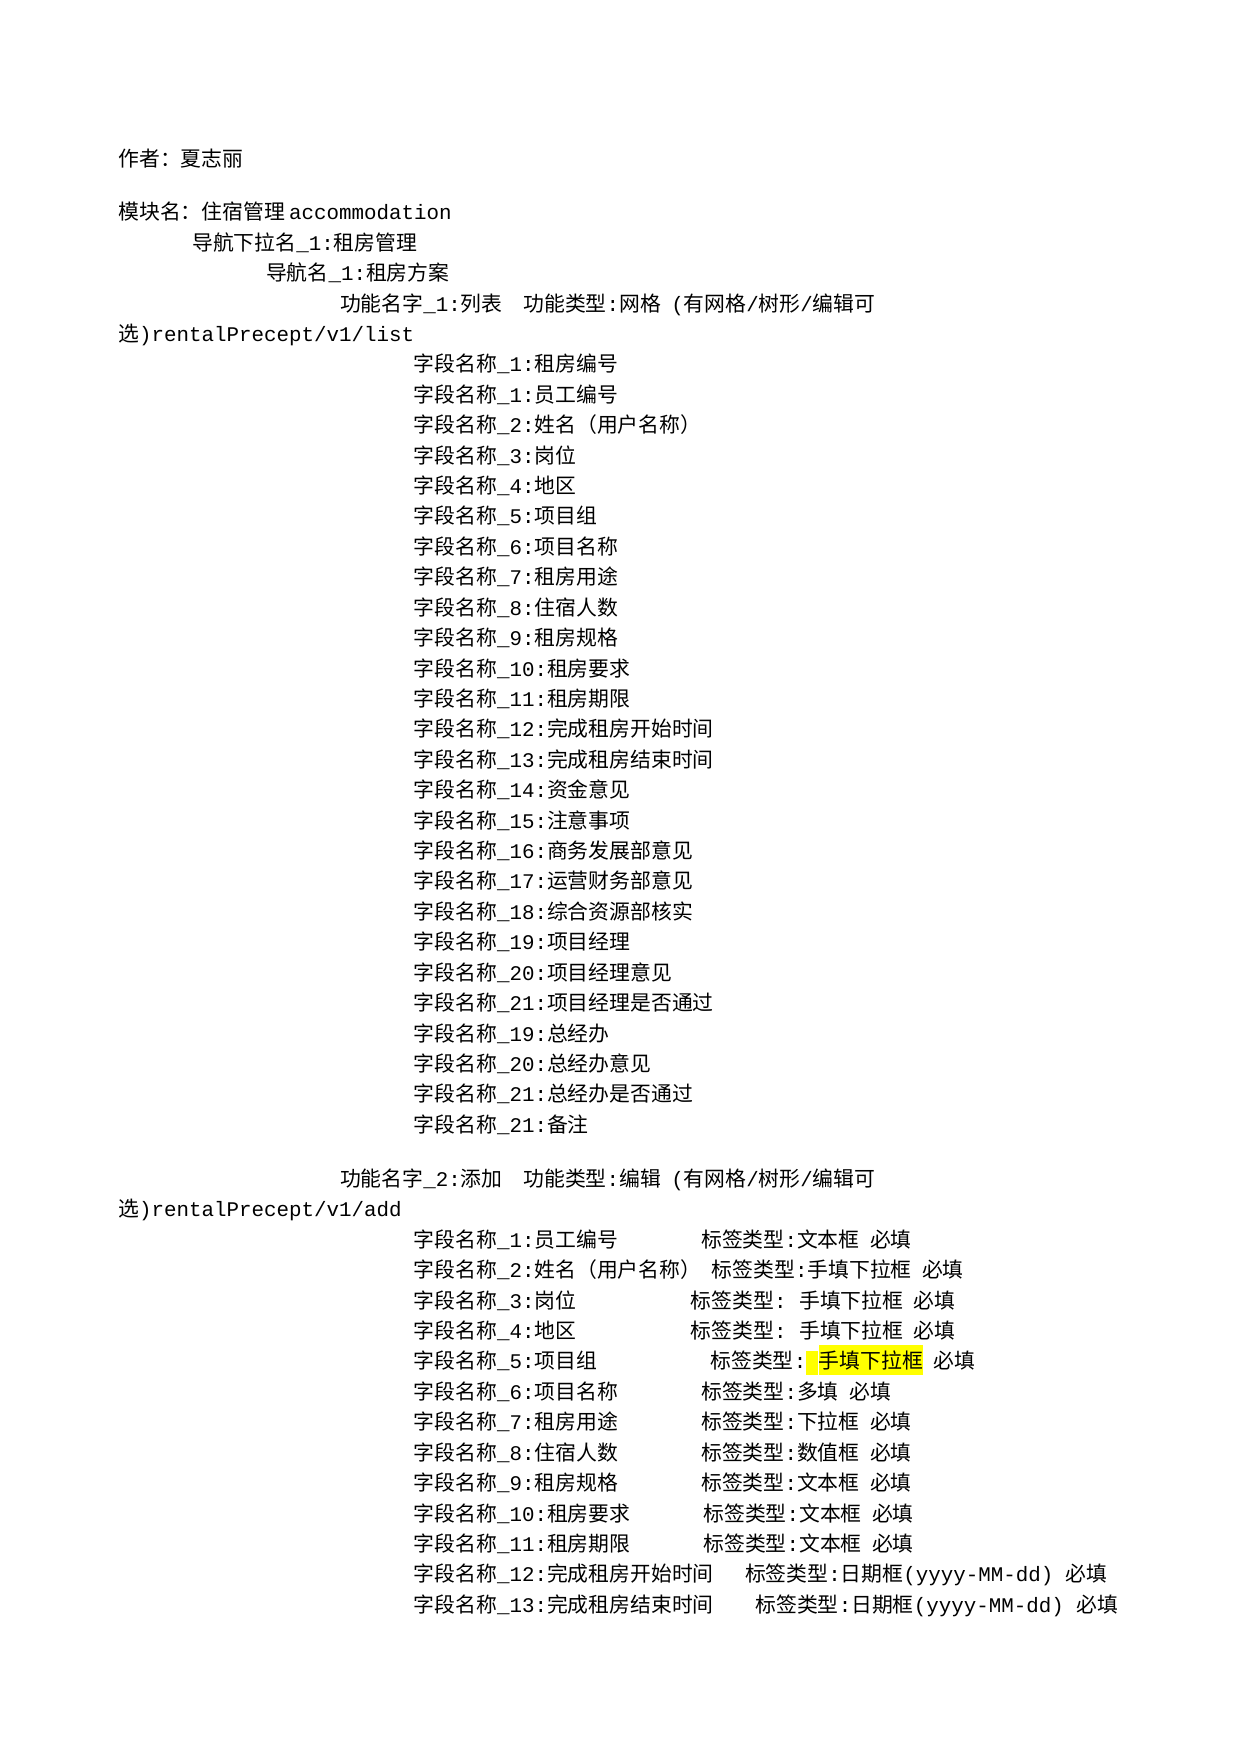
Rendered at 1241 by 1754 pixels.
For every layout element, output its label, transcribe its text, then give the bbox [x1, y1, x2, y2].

text 字段名称_9:租房规格 [118, 621, 1122, 652]
text 字段名称_21:项目经理是否通过 [118, 986, 1122, 1017]
text 字段名称_19:项目经理 [118, 926, 1122, 956]
text 字段名称_1:租房编号 [118, 348, 1122, 378]
text 字段名称_3:岗位 标签类型: 手填下拉框 必填 [118, 1284, 1122, 1314]
text 字段名称_2:姓名（用户名称） [118, 408, 1122, 439]
text 字段名称_13:完成租房结束时间 [118, 743, 1122, 773]
text 字段名称_21:备注 [118, 1108, 1122, 1138]
text 字段名称_17:运营财务部意见 [118, 865, 1122, 895]
text 字段名称_5:项目组 [118, 500, 1122, 530]
text 字段名称_20:总经办意见 [118, 1047, 1122, 1078]
text 字段名称_9:租房规格 标签类型:文本框 必填 [118, 1466, 1122, 1497]
text 字段名称_8:住宿人数 [118, 591, 1122, 621]
text 字段名称_6:项目名称 标签类型:多填 必填 [118, 1375, 1122, 1406]
text 字段名称_19:总经办 [118, 1017, 1122, 1047]
text 字段名称_5:项目组 标签类型: 手填下拉框 必填 [118, 1345, 1122, 1375]
text 字段名称_21:总经办是否通过 [118, 1078, 1122, 1108]
text 字段名称_7:租房用途 标签类型:下拉框 必填 [118, 1406, 1122, 1436]
text 字段名称_10:租房要求 标签类型:文本框 必填 [118, 1497, 1122, 1527]
text 字段名称_12:完成租房开始时间 标签类型:日期框(yyyy-MM-dd) 必填 [118, 1558, 1122, 1588]
text 字段名称_2:姓名（用户名称） 标签类型:手填下拉框 必填 [118, 1253, 1122, 1284]
text 字段名称_20:项目经理意见 [118, 956, 1122, 986]
text 字段名称_3:岗位 [118, 439, 1122, 469]
text 字段名称_18:综合资源部核实 [118, 895, 1122, 926]
text 字段名称_11:租房期限 [118, 682, 1122, 713]
text 导航下拉名_1:租房管理 [118, 226, 1122, 256]
text 字段名称_11:租房期限 标签类型:文本框 必填 [118, 1527, 1122, 1558]
text 字段名称_15:注意事项 [118, 804, 1122, 834]
text 字段名称_6:项目名称 [118, 530, 1122, 561]
text 字段名称_4:地区 标签类型: 手填下拉框 必填 [118, 1314, 1122, 1345]
text 功能名字_2:添加 功能类型:编辑 (有网格/树形/编辑可选)rentalPrecept/v1/add [118, 1162, 1122, 1223]
text 字段名称_12:完成租房开始时间 [118, 713, 1122, 743]
text 功能名字_1:列表 功能类型:网格 (有网格/树形/编辑可选)rentalPrecept/v1/list [118, 287, 1122, 348]
text 字段名称_14:资金意见 [118, 773, 1122, 804]
text 字段名称_10:租房要求 [118, 652, 1122, 682]
text 导航名_1:租房方案 [118, 256, 1122, 287]
text 作者：夏志丽 [118, 142, 1122, 172]
text 字段名称_4:地区 [118, 469, 1122, 500]
text 字段名称_7:租房用途 [118, 561, 1122, 591]
text 字段名称_1:员工编号 [118, 378, 1122, 408]
text 字段名称_8:住宿人数 标签类型:数值框 必填 [118, 1436, 1122, 1466]
text 模块名：住宿管理accommodation [118, 196, 1122, 226]
text 字段名称_13:完成租房结束时间 标签类型:日期框(yyyy-MM-dd) 必填 [118, 1588, 1122, 1618]
text 字段名称_16:商务发展部意见 [118, 834, 1122, 865]
text 字段名称_1:员工编号 标签类型:文本框 必填 [118, 1223, 1122, 1253]
